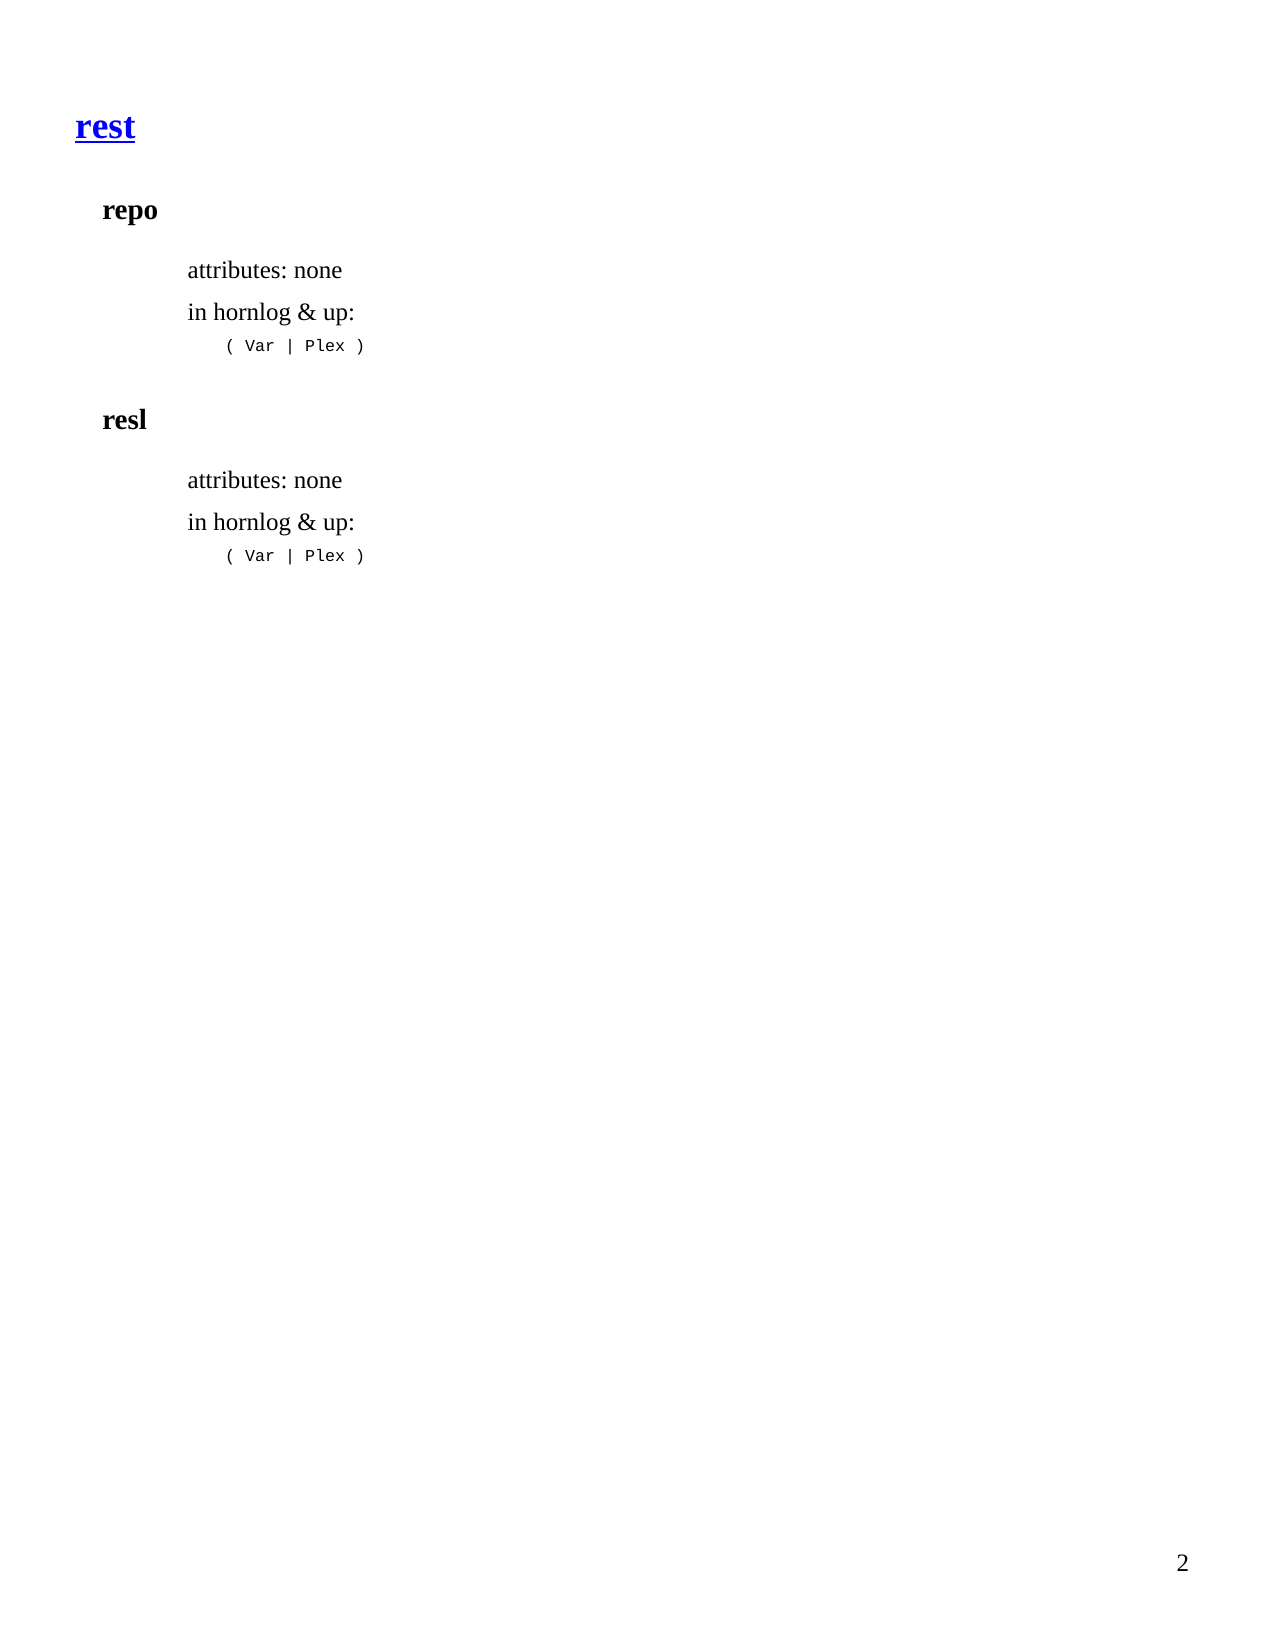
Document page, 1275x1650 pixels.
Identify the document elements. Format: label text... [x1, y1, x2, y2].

text ( Var | Plex ) [225, 338, 1200, 357]
text in hornlog & up: [187, 507, 1200, 535]
text attributes: none [187, 465, 1200, 494]
text attributes: none [187, 255, 1200, 284]
subtitle rest [75, 104, 1200, 147]
text in hornlog & up: [187, 297, 1200, 325]
subtitle resl [102, 402, 1200, 435]
subtitle repo [102, 192, 1200, 225]
text ( Var | Plex ) [225, 548, 1200, 567]
